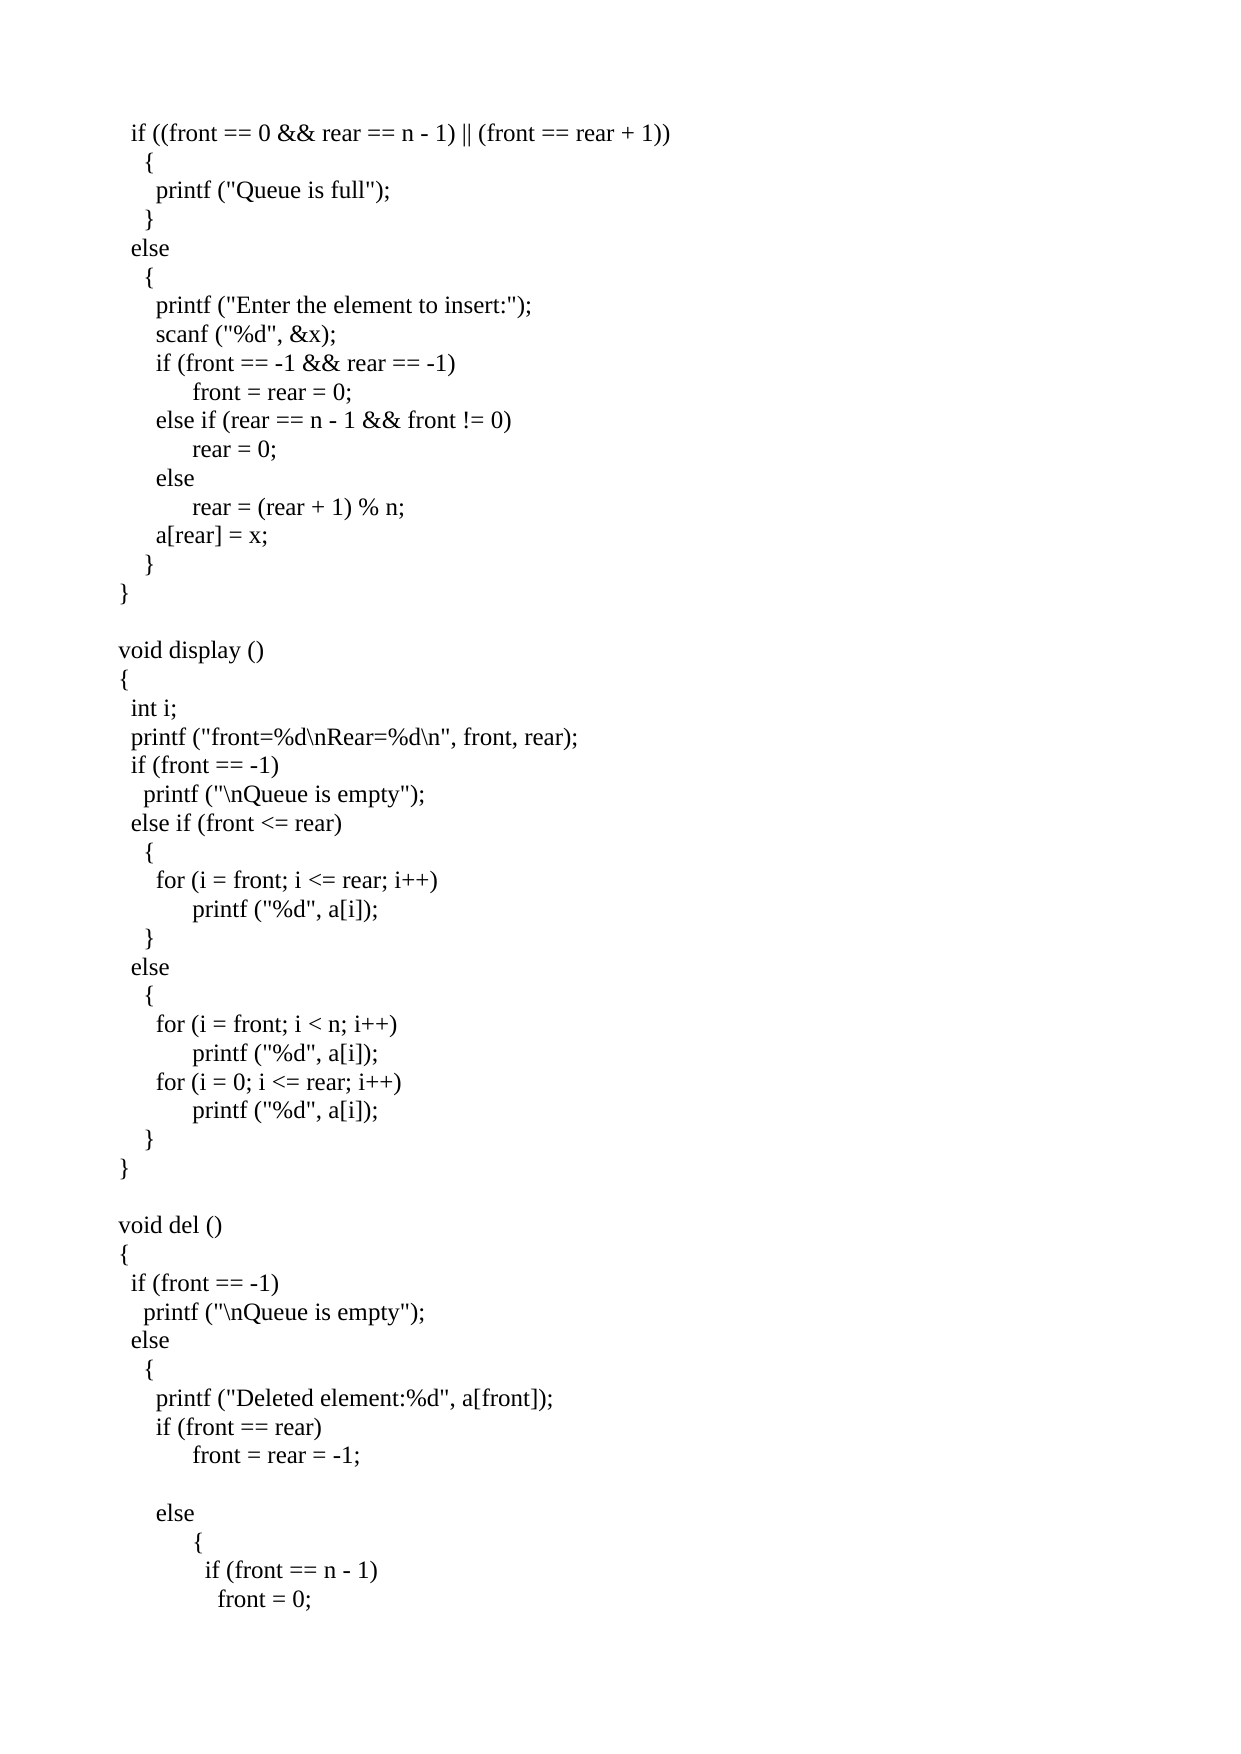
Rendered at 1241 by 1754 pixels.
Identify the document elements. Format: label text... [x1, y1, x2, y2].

text } [118, 923, 1122, 952]
text { [118, 664, 1122, 693]
text else [118, 952, 1122, 981]
text if (front == -1) [118, 751, 1122, 779]
text printf ("%d", a[i]); [118, 1096, 1122, 1124]
text printf ("Deleted element:%d", a[front]); [118, 1383, 1122, 1412]
text } [118, 578, 1122, 607]
text rear = 0; [118, 434, 1122, 463]
text front = 0; [118, 1584, 1122, 1613]
text scanf ("%d", &x); [118, 319, 1122, 348]
text printf ("\nQueue is empty"); [118, 1297, 1122, 1326]
text else if (front <= rear) [118, 808, 1122, 837]
text a[rear] = x; [118, 521, 1122, 549]
text printf ("Enter the element to insert:"); [118, 291, 1122, 319]
text front = rear = 0; [118, 377, 1122, 406]
text else [118, 1498, 1122, 1527]
text printf ("front=%d\nRear=%d\n", front, rear); [118, 722, 1122, 751]
text { [118, 837, 1122, 866]
text int i; [118, 693, 1122, 722]
text { [118, 981, 1122, 1009]
text for (i = 0; i <= rear; i++) [118, 1067, 1122, 1096]
text printf ("Queue is full"); [118, 176, 1122, 204]
text void del () [118, 1211, 1122, 1239]
text } [118, 1153, 1122, 1182]
text else [118, 233, 1122, 262]
text printf ("%d", a[i]); [118, 1038, 1122, 1067]
text void display () [118, 636, 1122, 664]
text else if (rear == n - 1 && front != 0) [118, 406, 1122, 434]
text if (front == n - 1) [118, 1556, 1122, 1584]
text { [118, 1354, 1122, 1383]
text for (i = front; i <= rear; i++) [118, 866, 1122, 894]
text } [118, 204, 1122, 233]
text rear = (rear + 1) % n; [118, 492, 1122, 521]
text else [118, 1326, 1122, 1354]
text } [118, 549, 1122, 578]
text } [118, 1124, 1122, 1153]
text { [118, 262, 1122, 291]
text { [118, 1527, 1122, 1556]
text { [118, 1239, 1122, 1268]
text if (front == -1) [118, 1268, 1122, 1297]
text front = rear = -1; [118, 1441, 1122, 1469]
text else [118, 463, 1122, 492]
text printf ("%d", a[i]); [118, 894, 1122, 923]
text if (front == -1 && rear == -1) [118, 348, 1122, 377]
text if (front == rear) [118, 1412, 1122, 1441]
text printf ("\nQueue is empty"); [118, 779, 1122, 808]
text for (i = front; i < n; i++) [118, 1009, 1122, 1038]
text if ((front == 0 && rear == n - 1) || (front == rear + 1)) [118, 118, 1122, 147]
text { [118, 147, 1122, 176]
